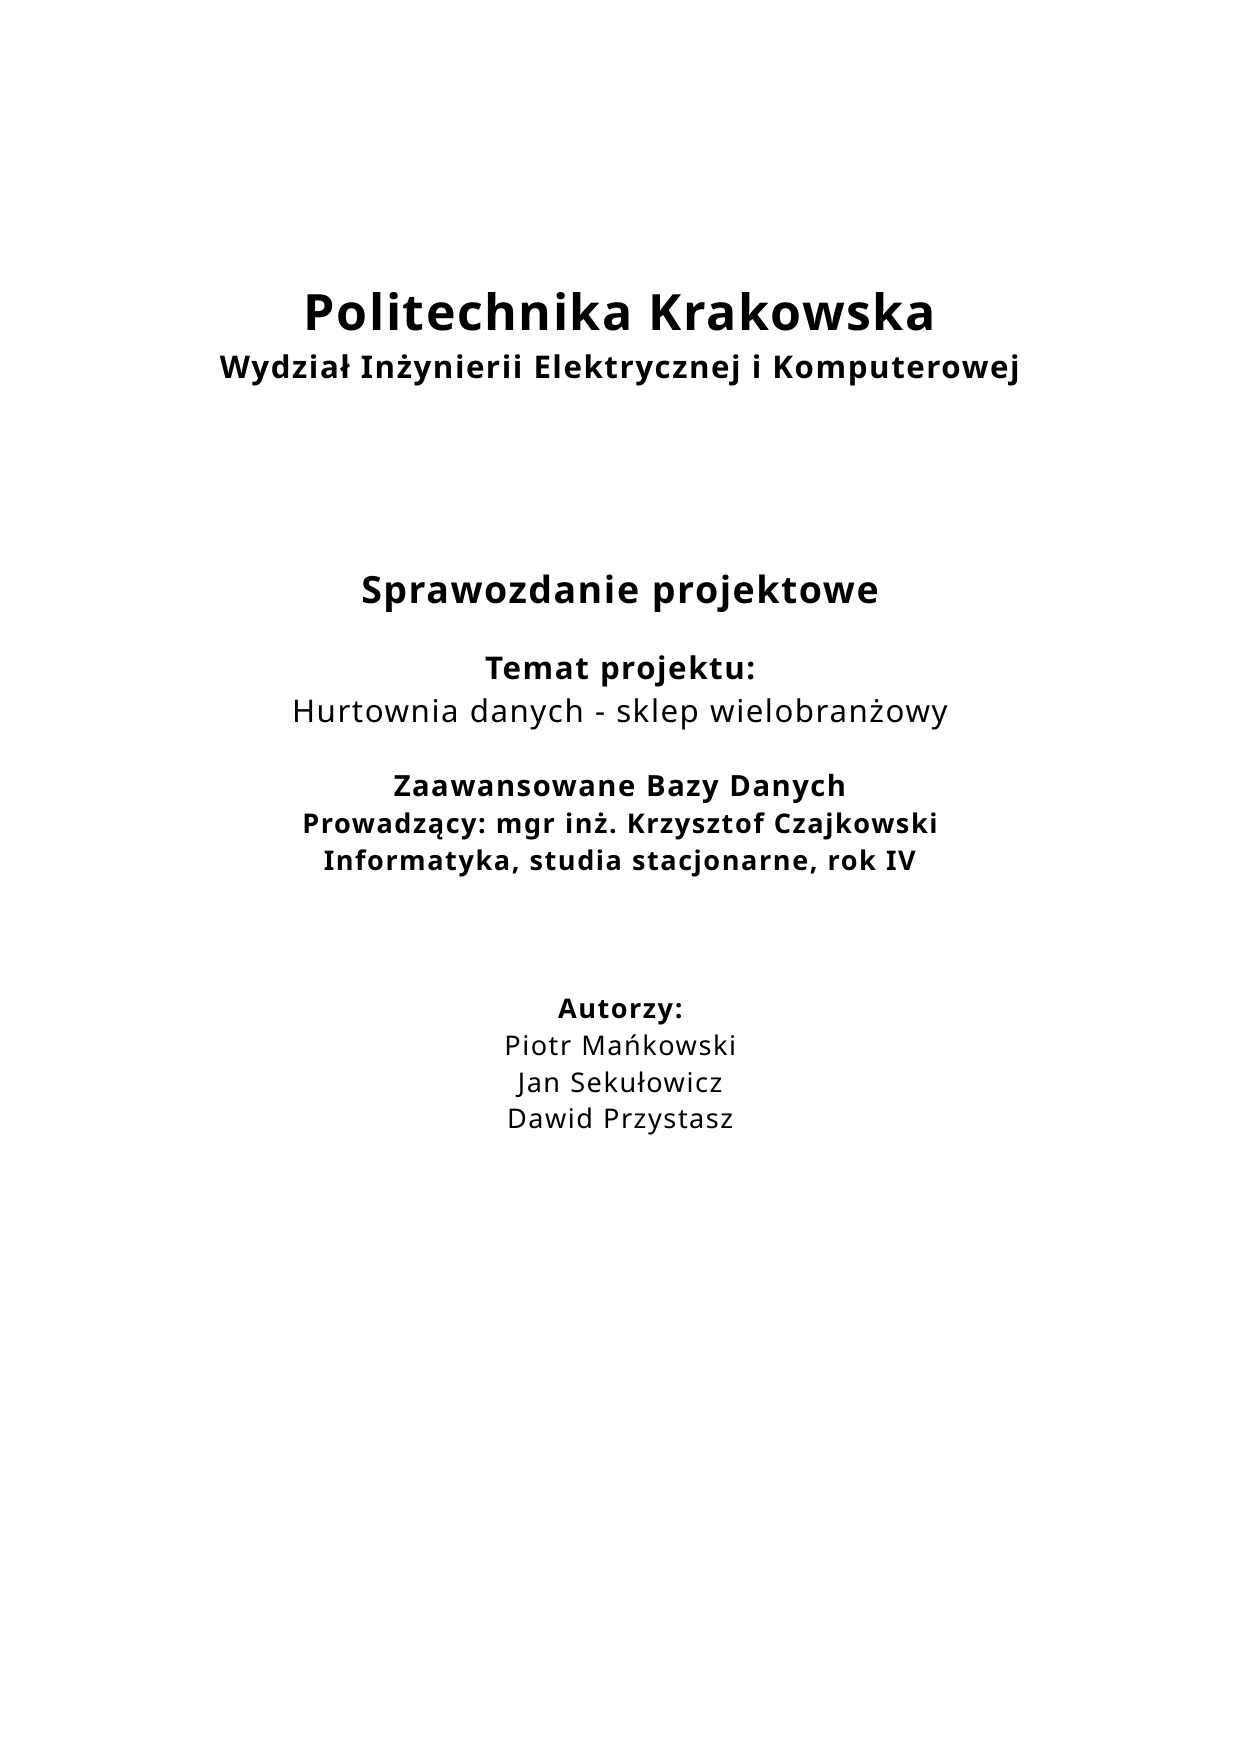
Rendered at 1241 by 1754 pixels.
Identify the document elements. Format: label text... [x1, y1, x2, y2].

text Politechnika Krakowska [118, 277, 1122, 345]
text Dawid Przystasz [118, 1100, 1122, 1137]
text Hurtownia danych - sklep wielobranżowy [118, 689, 1122, 731]
text Informatyka, studia stacjonarne, rok IV [118, 842, 1122, 879]
text Wydział Inżynierii Elektrycznej i Komputerowej [118, 345, 1122, 388]
text Sprawozdanie projektowe [118, 564, 1122, 615]
text Prowadzący: mgr inż. Krzysztof Czajkowski [118, 805, 1122, 842]
text Zaawansowane Bazy Danych [118, 765, 1122, 805]
text Jan Sekułowicz [118, 1063, 1122, 1100]
text Autorzy: [118, 989, 1122, 1026]
text Piotr Mańkowski [118, 1026, 1122, 1063]
text Temat projektu: [118, 646, 1122, 689]
